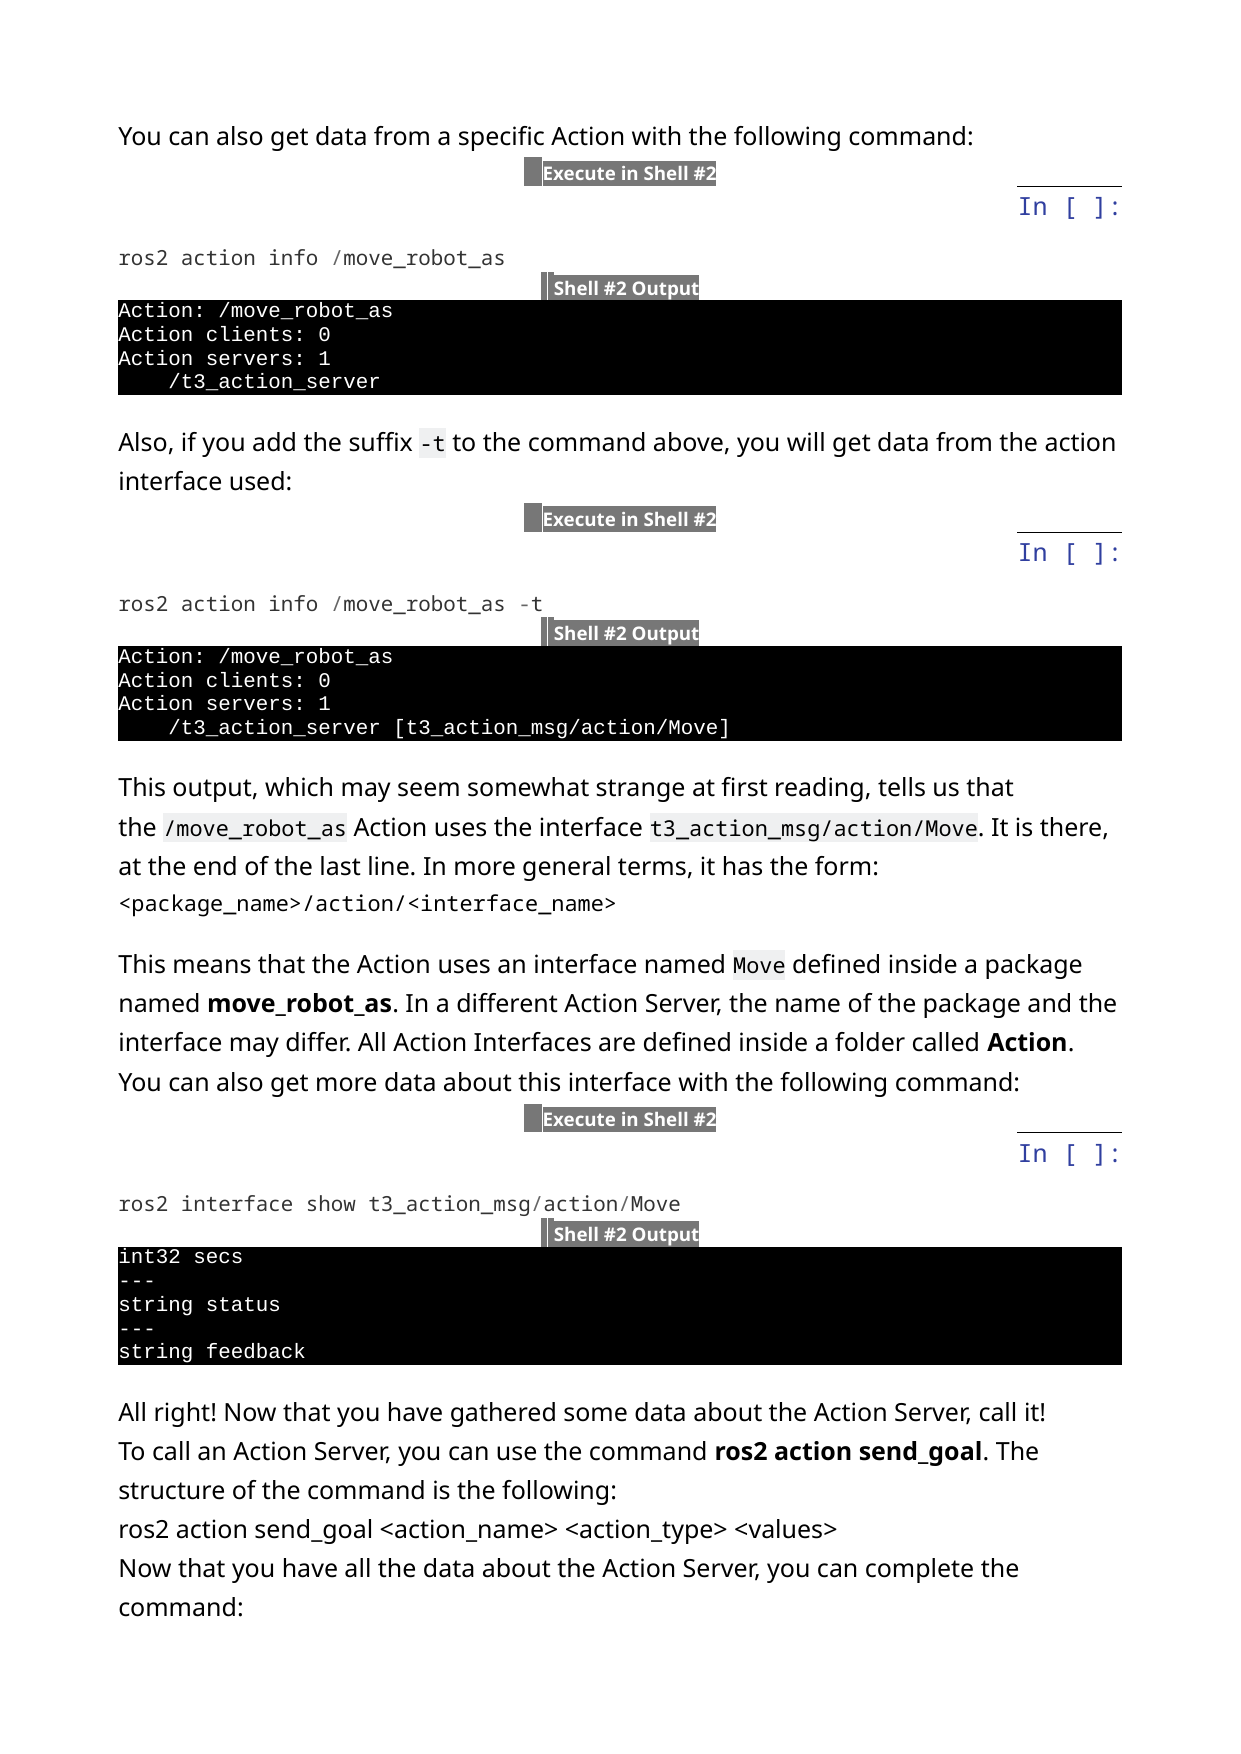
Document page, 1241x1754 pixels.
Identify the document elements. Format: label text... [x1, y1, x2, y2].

text Execute in Shell #2 [118, 503, 1122, 532]
text Action clients: 0 [118, 669, 1122, 693]
text string status [118, 1294, 1122, 1317]
text All right! Now that you have gathered some data about the Action Server, call it! [118, 1394, 1122, 1428]
text int32 secs [118, 1247, 1122, 1270]
text ros2 action send_goal <action_name> <action_type> <values> [118, 1512, 1122, 1546]
text Action servers: 1 [118, 348, 1122, 371]
text Execute in Shell #2 [118, 1103, 1122, 1132]
text This output, which may seem somewhat strange at first reading, tells us that the /move_robot_as Action uses the interface t3_action_msg/action/Move. It is there, at the end of the last line. In more general terms, it has the form: [118, 770, 1122, 882]
text Action servers: 1 [118, 693, 1122, 717]
text Execute in Shell #2 [118, 157, 1122, 186]
text --- [118, 1270, 1122, 1294]
text Shell #2 Output [118, 1218, 1122, 1247]
text In [ ]: [118, 532, 1122, 569]
text You can also get more data about this interface with the following command: [118, 1064, 1122, 1098]
text Action clients: 0 [118, 324, 1122, 348]
text Shell #2 Output [118, 617, 1122, 646]
text This means that the Action uses an interface named Move defined inside a package named move_robot_as. In a different Action Server, the name of the package and the interface may differ. All Action Interfaces are defined inside a folder called Action. [118, 947, 1122, 1059]
text Now that you have all the data about the Action Server, you can complete the command: [118, 1551, 1122, 1624]
text ros2 action info /move_robot_as -t [118, 589, 1122, 617]
text --- [118, 1317, 1122, 1341]
text /t3_action_server [t3_action_msg/action/Move] [118, 717, 1122, 741]
text <package_name>/action/<interface_name> [118, 887, 1122, 917]
text Shell #2 Output [118, 272, 1122, 300]
text To call an Action Server, you can use the command ros2 action send_goal. The structure of the command is the following: [118, 1433, 1122, 1507]
text ros2 interface show t3_action_msg/action/Move [118, 1189, 1122, 1218]
text In [ ]: [118, 186, 1122, 223]
text string feedback [118, 1341, 1122, 1365]
text You can also get data from a specific Action with the following command: [118, 118, 1122, 152]
text ros2 action info /move_robot_as [118, 243, 1122, 272]
text In [ ]: [118, 1132, 1122, 1169]
text Action: /move_robot_as [118, 300, 1122, 324]
text Action: /move_robot_as [118, 646, 1122, 669]
text /t3_action_server [118, 371, 1122, 395]
text Also, if you add the suffix -t to the command above, you will get data from the action interface used: [118, 424, 1122, 498]
